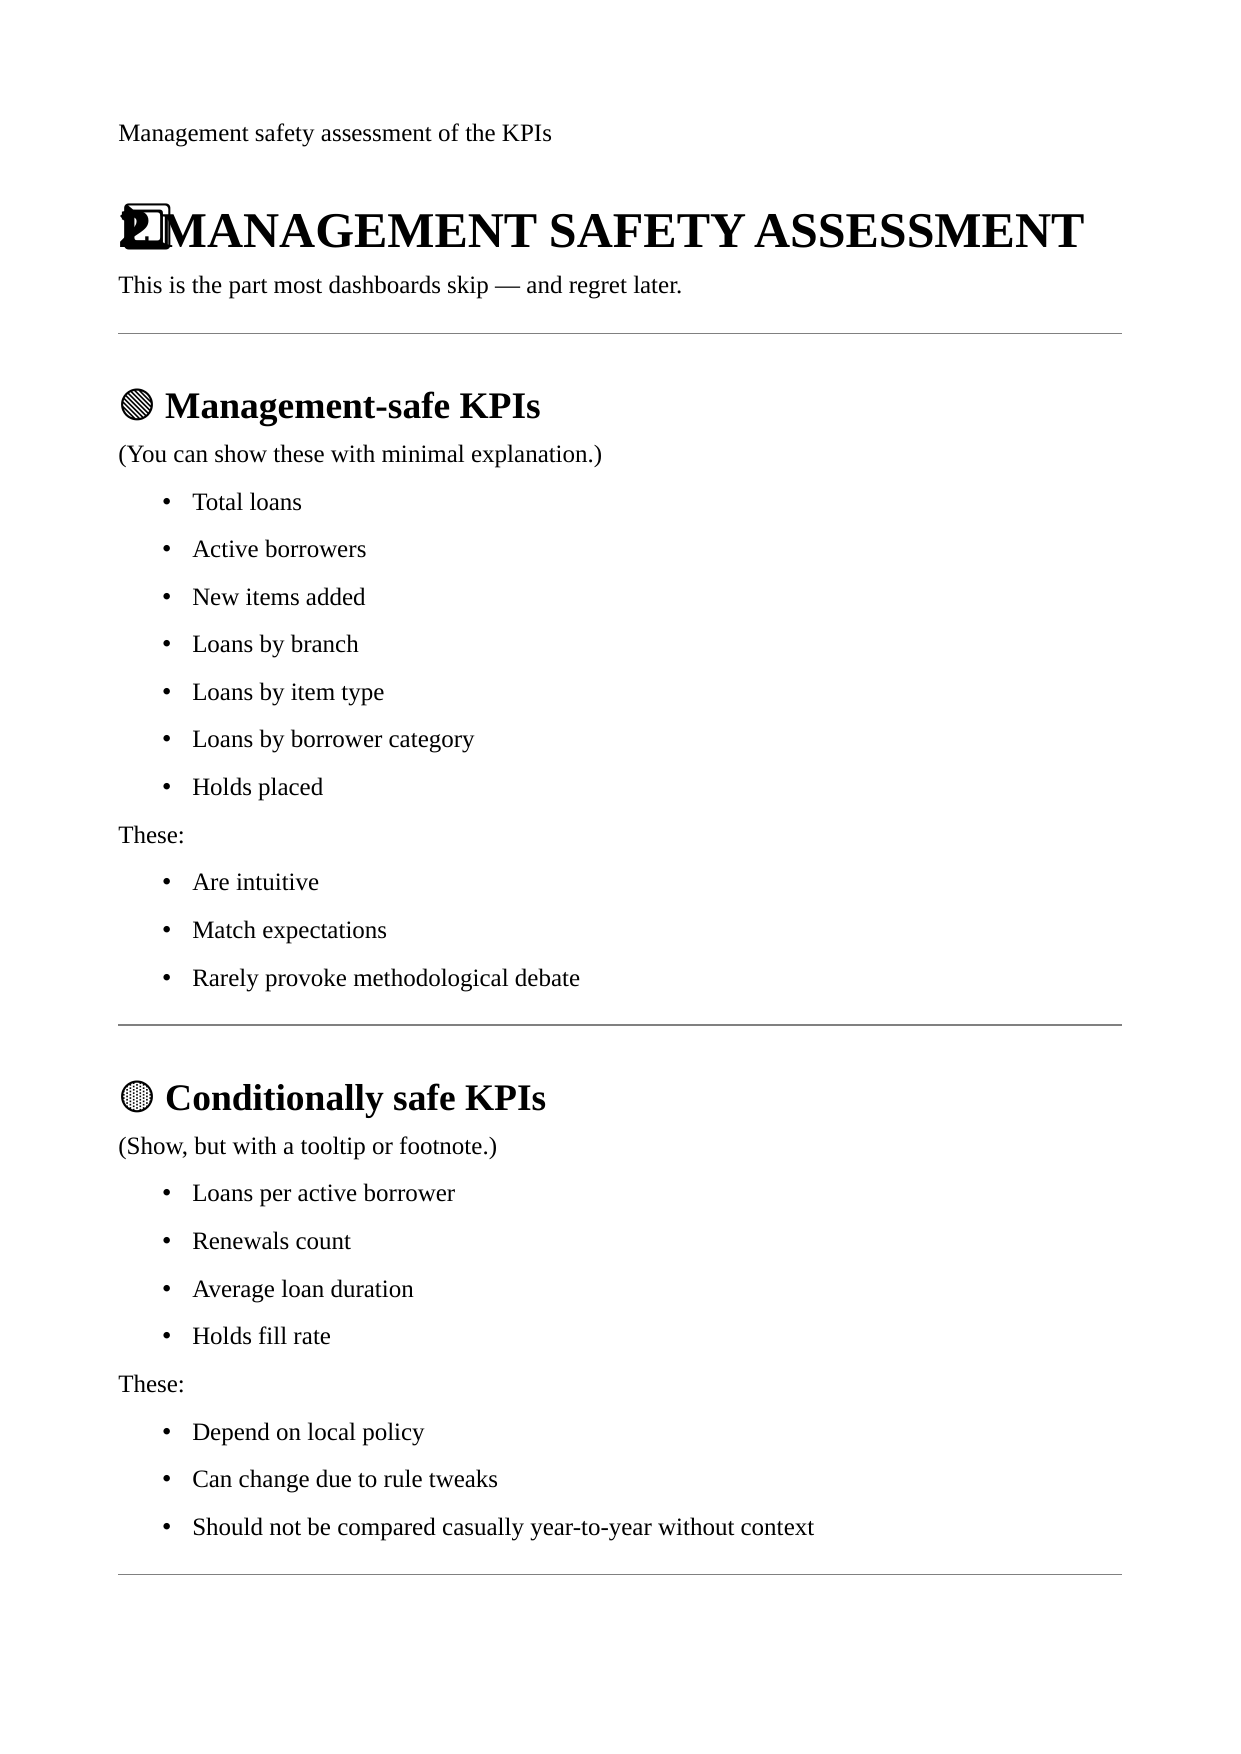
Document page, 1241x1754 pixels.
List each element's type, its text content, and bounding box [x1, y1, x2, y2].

list Total loans [162, 487, 1122, 515]
subtitle 🟡 Conditionally safe KPIs [118, 1075, 1122, 1118]
list New items added [162, 582, 1122, 611]
list Holds placed [162, 772, 1122, 801]
list Loans per active borrower [162, 1178, 1122, 1207]
text (You can show these with minimal explanation.) [118, 439, 1122, 468]
subtitle 2️⃣ MANAGEMENT SAFETY ASSESSMENT [118, 201, 1122, 258]
text These: [118, 820, 1122, 848]
list Can change due to rule tweaks [162, 1464, 1122, 1493]
list Renewals count [162, 1226, 1122, 1255]
text This is the part most dashboards skip — and regret later. [118, 271, 1122, 299]
list Are intuitive [162, 867, 1122, 896]
list Rarely provoke methodological debate [162, 963, 1122, 991]
list Average loan duration [162, 1274, 1122, 1302]
list Match expectations [162, 915, 1122, 944]
list Loans by borrower category [162, 724, 1122, 753]
list Holds fill rate [162, 1321, 1122, 1350]
text These: [118, 1369, 1122, 1398]
text Management safety assessment of the KPIs [118, 118, 1122, 147]
subtitle 🟢 Management-safe KPIs [118, 383, 1122, 426]
text (Show, but with a tooltip or footnote.) [118, 1131, 1122, 1160]
list Active borrowers [162, 534, 1122, 563]
list Loans by item type [162, 677, 1122, 706]
list Loans by branch [162, 629, 1122, 658]
list Should not be compared casually year-to-year without context [162, 1512, 1122, 1541]
list Depend on local policy [162, 1417, 1122, 1445]
